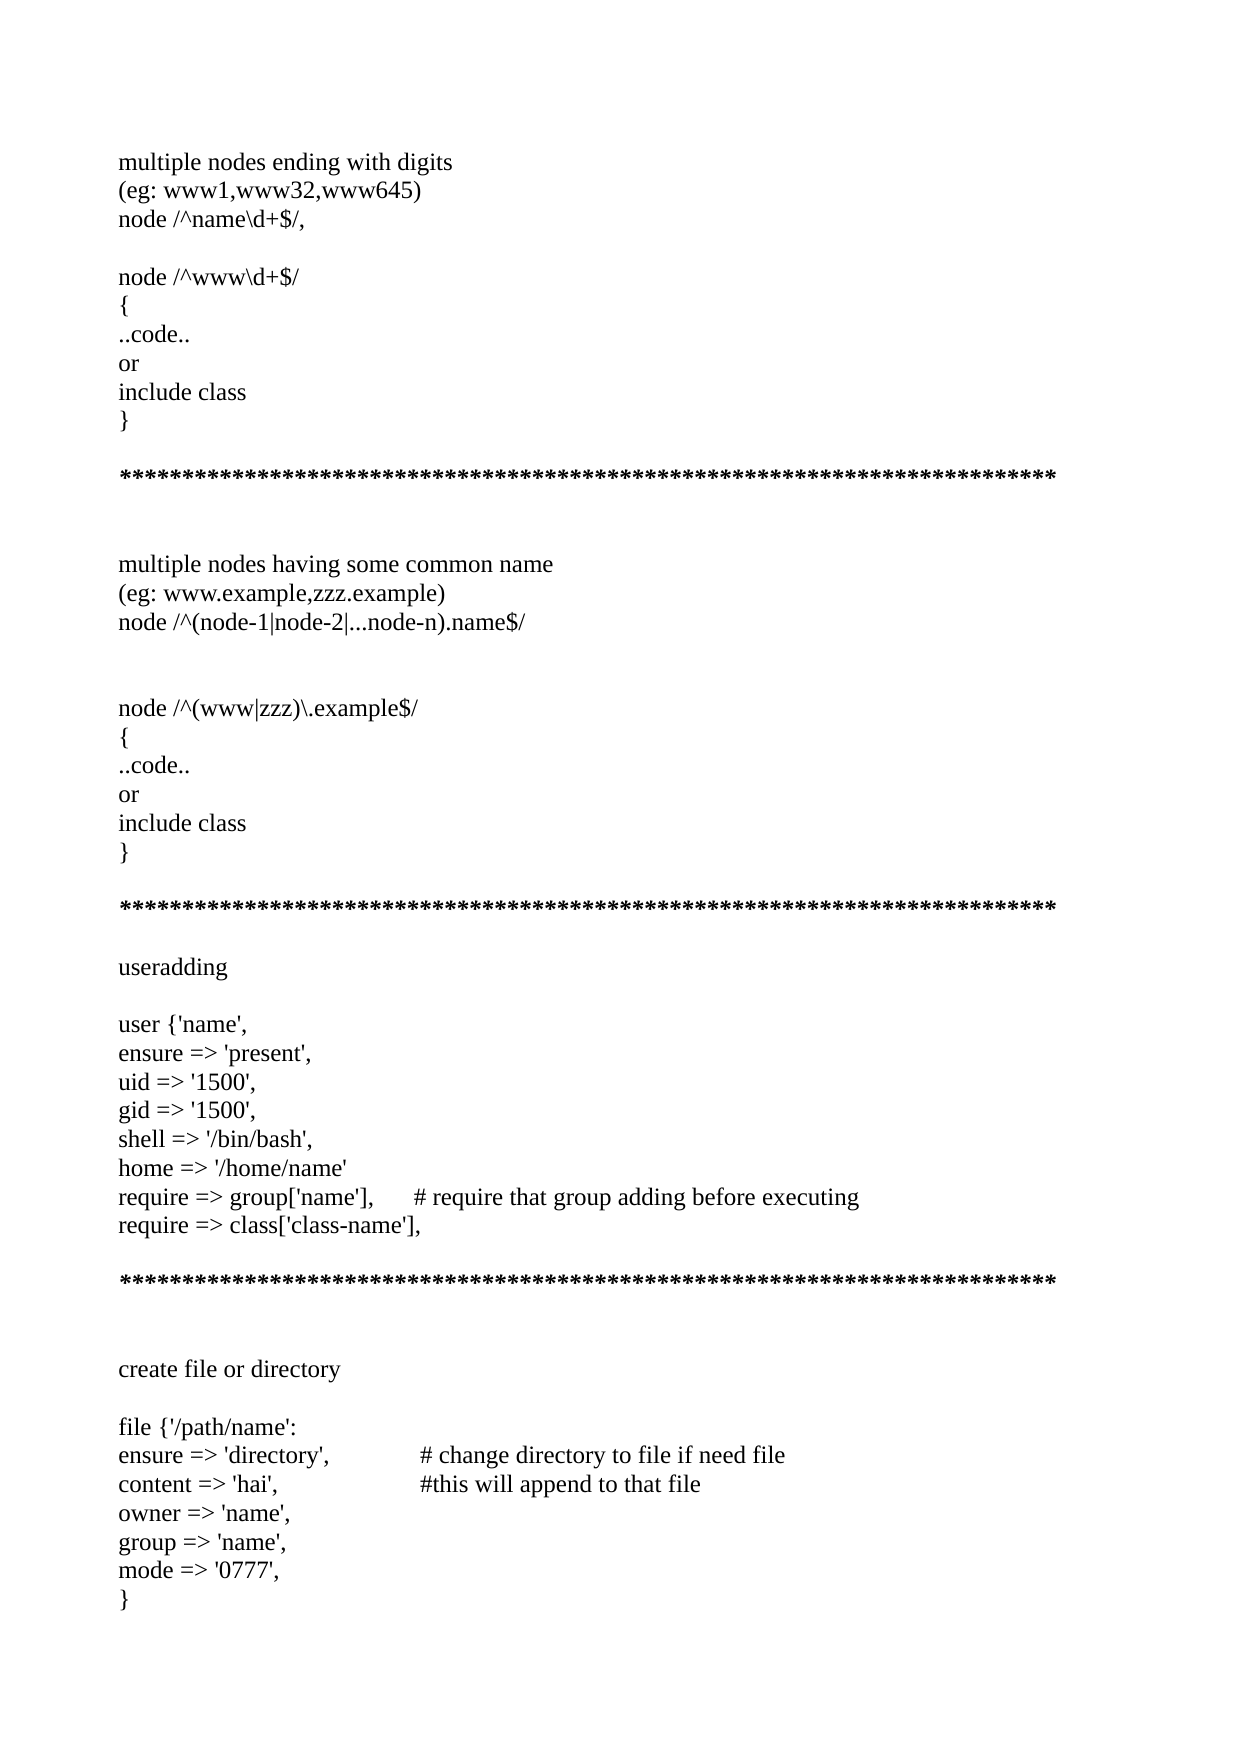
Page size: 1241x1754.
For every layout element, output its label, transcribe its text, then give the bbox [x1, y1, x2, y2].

text node /^www\d+$/ [118, 262, 1122, 291]
text group => 'name', [118, 1527, 1122, 1556]
text ..code.. [118, 751, 1122, 779]
text multiple nodes having some common name [118, 549, 1122, 578]
text node /^(www|zzz)\.example$/ [118, 693, 1122, 722]
text create file or directory [118, 1354, 1122, 1383]
text (eg: www1,www32,www645) [118, 176, 1122, 204]
text node /^(node-1|node-2|...node-n).name$/ [118, 607, 1122, 636]
text *************************************************************************** [118, 894, 1122, 923]
text (eg: www.example,zzz.example) [118, 578, 1122, 607]
text owner => 'name', [118, 1498, 1122, 1527]
text multiple nodes ending with digits [118, 147, 1122, 176]
text ensure => 'present', [118, 1038, 1122, 1067]
text home => '/home/name' [118, 1153, 1122, 1182]
text or [118, 348, 1122, 377]
text { [118, 722, 1122, 751]
text user {'name', [118, 1009, 1122, 1038]
text include class [118, 377, 1122, 406]
text *************************************************************************** [118, 463, 1122, 492]
text file {'/path/name': [118, 1412, 1122, 1441]
text } [118, 837, 1122, 866]
text useradding [118, 952, 1122, 981]
text require => group['name'], # require that group adding before executing [118, 1182, 1122, 1211]
text require => class['class-name'], [118, 1211, 1122, 1239]
text gid => '1500', [118, 1096, 1122, 1124]
text shell => '/bin/bash', [118, 1124, 1122, 1153]
text ..code.. [118, 319, 1122, 348]
text uid => '1500', [118, 1067, 1122, 1096]
text *************************************************************************** [118, 1268, 1122, 1297]
text mode => '0777', [118, 1556, 1122, 1584]
text node /^name\d+$/, [118, 204, 1122, 233]
text } [118, 1584, 1122, 1613]
text or [118, 779, 1122, 808]
text include class [118, 808, 1122, 837]
text } [118, 406, 1122, 434]
text content => 'hai', #this will append to that file [118, 1469, 1122, 1498]
text ensure => 'directory', # change directory to file if need file [118, 1441, 1122, 1469]
text { [118, 291, 1122, 319]
